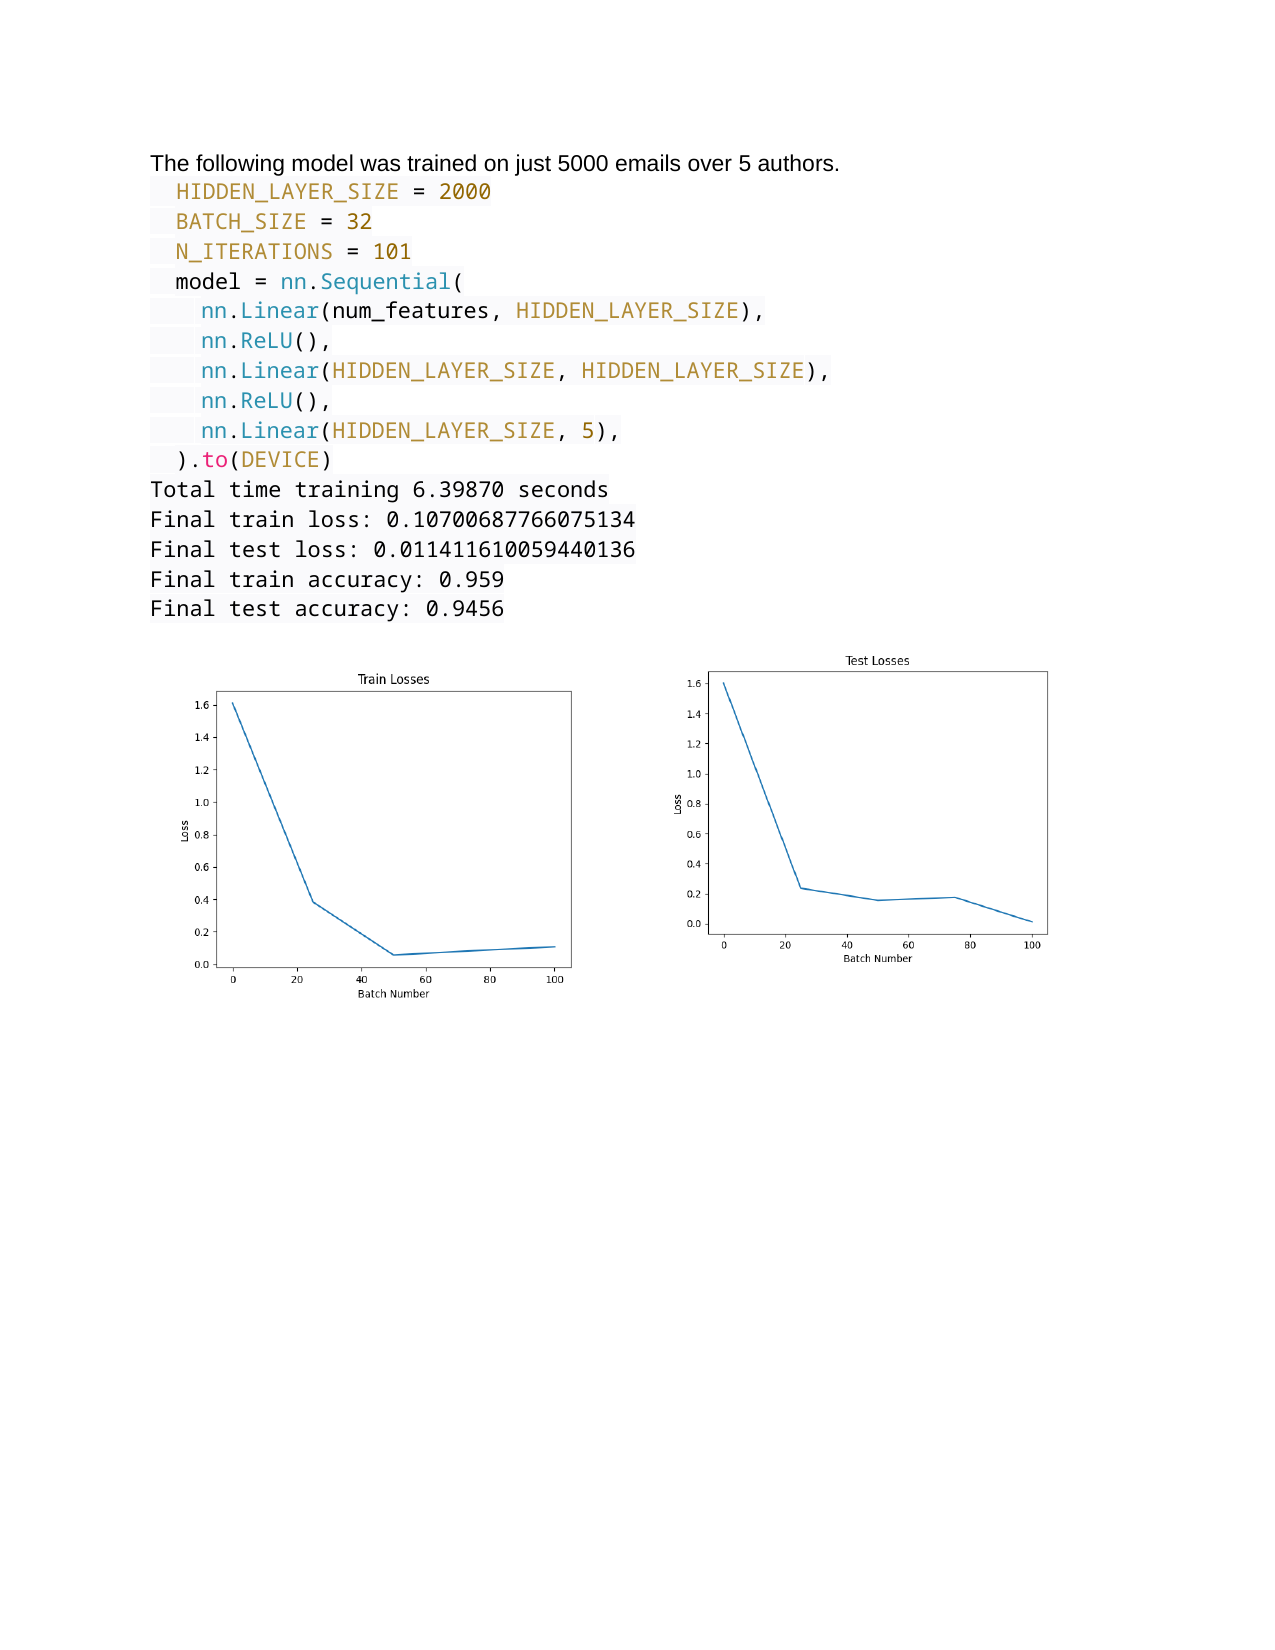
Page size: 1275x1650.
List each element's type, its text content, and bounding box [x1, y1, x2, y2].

text ).to(DEVICE) [150, 444, 1125, 474]
text Final train loss: 0.10700687766075134 [150, 504, 1125, 534]
text model = nn.Sequential( [150, 266, 1125, 296]
picture [159, 647, 616, 1007]
text Final test accuracy: 0.9456 [150, 593, 1125, 623]
text HIDDEN_LAYER_SIZE = 2000 [150, 176, 1125, 206]
picture [653, 630, 1091, 971]
text nn.ReLU(), [150, 385, 1125, 415]
text nn.Linear(num_features, HIDDEN_LAYER_SIZE), [150, 296, 1125, 325]
text nn.ReLU(), [150, 325, 1125, 355]
text Total time training 6.39870 seconds [150, 474, 1125, 504]
text nn.Linear(HIDDEN_LAYER_SIZE, 5), [150, 415, 1125, 444]
text N_ITERATIONS = 101 [150, 236, 1125, 266]
text nn.Linear(HIDDEN_LAYER_SIZE, HIDDEN_LAYER_SIZE), [150, 355, 1125, 385]
text The following model was trained on just 5000 emails over 5 authors. [150, 150, 1125, 176]
text BATCH_SIZE = 32 [150, 206, 1125, 236]
text Final test loss: 0.011411610059440136 [150, 534, 1125, 564]
text Final train accuracy: 0.959 [150, 564, 1125, 593]
